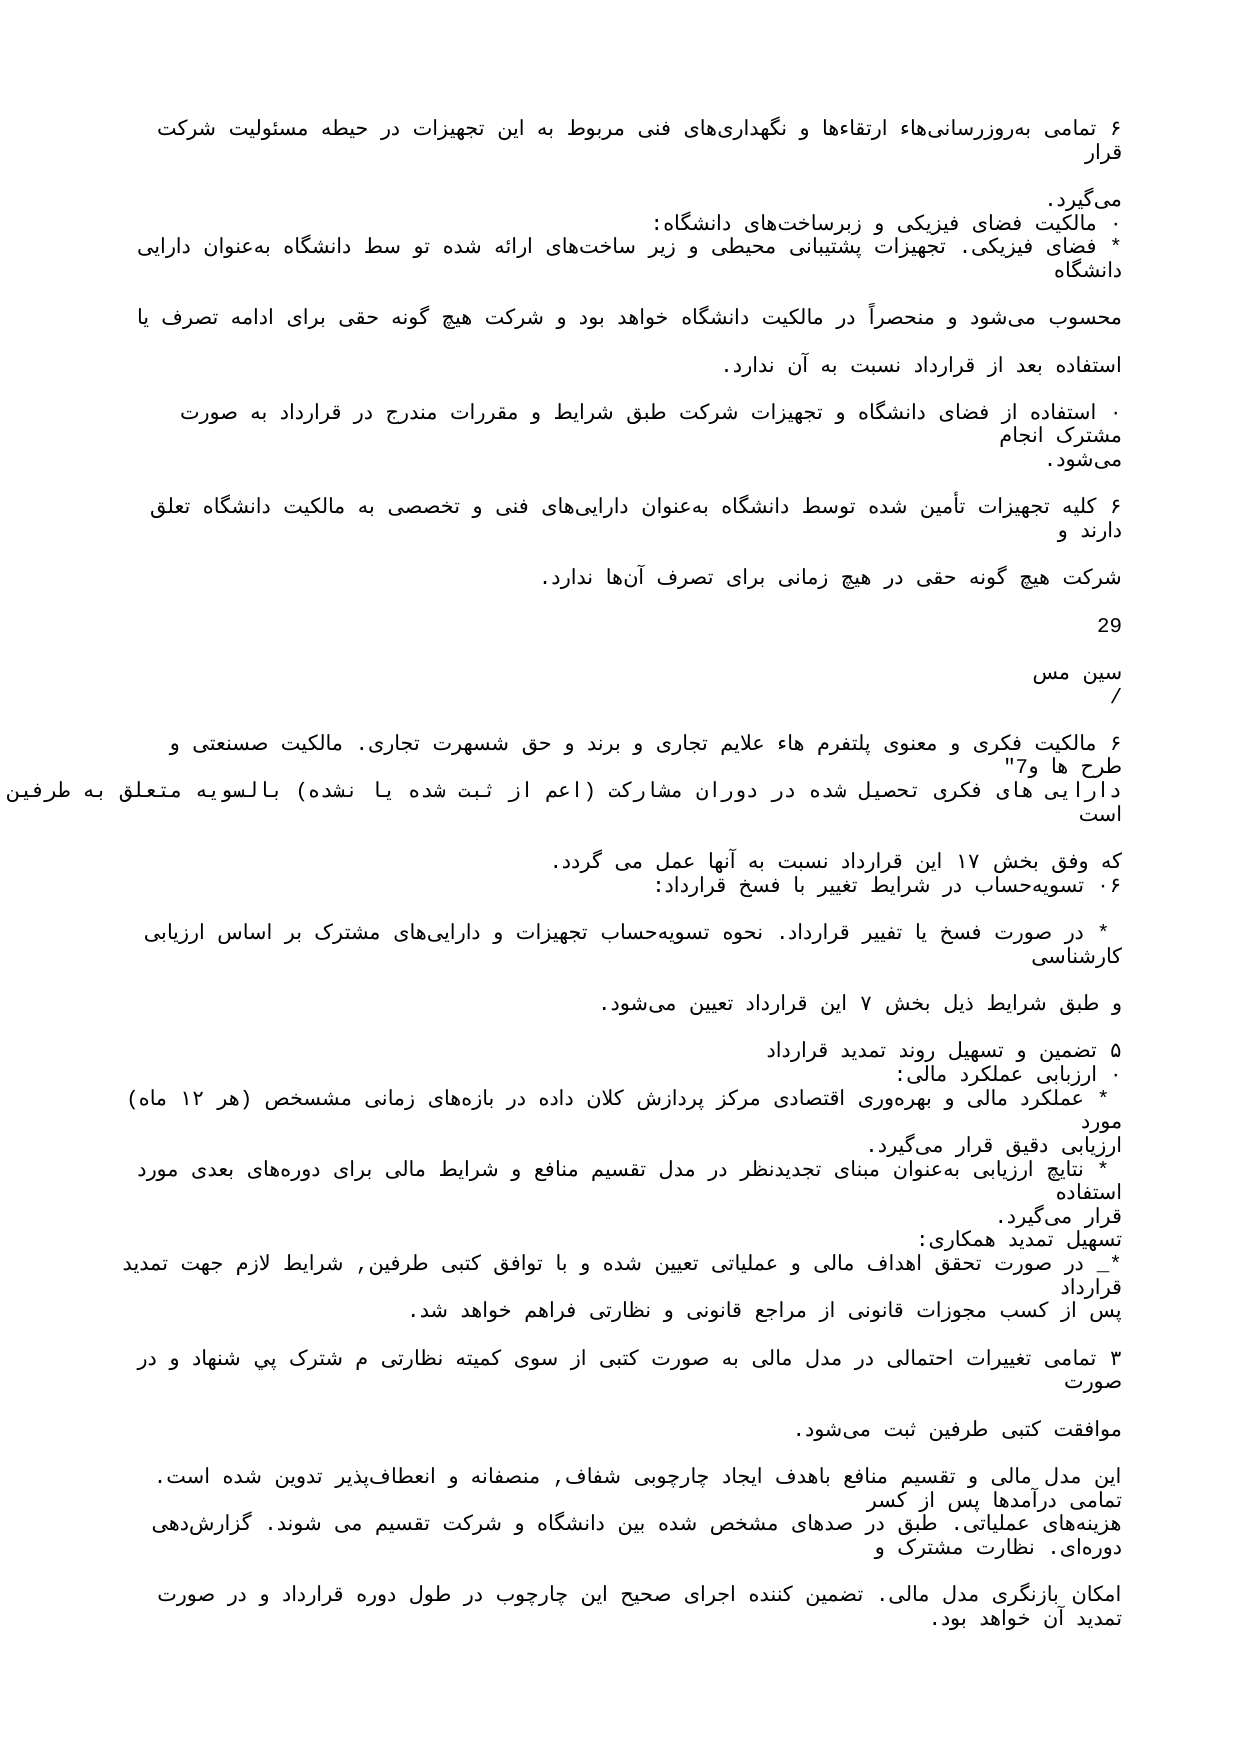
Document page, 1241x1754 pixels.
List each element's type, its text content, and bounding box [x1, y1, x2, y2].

text ‏۵ تضمین و تسهیل روند تمدید قرارداد [118, 1040, 1122, 1064]
text قرار می‌گیرد. [118, 1206, 1122, 1229]
text که وفق بخش ۱۷ این قرارداد نسبت به آنها عمل می گردد. [118, 851, 1122, 875]
text / [118, 686, 1122, 709]
text ۰ مالکیت فضای فیزیکی و زبرساخت‌های دانشگاه: [118, 213, 1122, 236]
text 29 [118, 615, 1122, 638]
text می‌شود. [118, 449, 1122, 473]
text ۶ تمامی به‌روزرسانی‌هاء ارتقاء‌ها و نگهداری‌های فنی مربوط به این تجهیزات در حیطه مسئولیت شرکت قرار [118, 118, 1122, 165]
text ‏موافقت کتبی طرفین ثبت می‌شود. [118, 1419, 1122, 1442]
text ‎ *‏ در صورت فسخ یا تفییر قرارداد. نحوه تسویه‌حساب تجهیزات و دارایی‌های مشترک بر اساس ارزیابی کارشناسی [118, 922, 1122, 969]
text سین مس [118, 662, 1122, 686]
text ‏این مدل مالی و تقسیم منافع باهدف ایجاد چارچوبی شفاف, منصفانه و انعطاف‌پذیر تدوین شده است. تمامی درآمدها پس از کسر [118, 1466, 1122, 1513]
text ۰۶ تسویه‌حساب در شرایط تغییر با فسخ قرارداد: [118, 875, 1122, 898]
text تسهیل تمدید همکاری: [118, 1229, 1122, 1253]
text استفاده بعد از قرارداد نسبت به آن ندارد. [118, 354, 1122, 378]
text شرکت هیچ گونه حقی در هیچ زمانی برای تصرف آن‌ها ندارد. [118, 567, 1122, 591]
text دارایی های فکری تحصیل شده در دوران مشارکت (اعم از ثبت شده یا نشده) بالسویه متعلق به طرفین است [118, 780, 1122, 827]
text ‎ *‏ نتایچ ارزیابی به‌عنوان مبنای تجدیدنظر در مدل تقسیم منافع و شرایط مالی برای دوره‌های بعدی مورد استفاده [118, 1158, 1122, 1206]
text ۰ استفاده از فضای دانشگاه و تجهیزات شرکت طبق شرایط و مقررات مندرج در قرارداد به صورت مشترک انجام [118, 402, 1122, 449]
text هزینه‌های عملیاتی. طبق در صدهای مشخص شده بین دانشگاه و شرکت تقسیم می شوند. گزارش‌دهی دوره‌ای. نظارت مشترک و [118, 1513, 1122, 1561]
text ‏و طبق شرایط ذیل بخش ۷ این قرارداد تعیین می‌شود. [118, 993, 1122, 1017]
text ۶ مالکیت فکری و معنوی پلتفرم هاء علایم تجاری و برند و حق شسهرت تجاری. مالکیت صسنعتی و طرح ها و7" [118, 733, 1122, 780]
text ‏۳ تمامی تغییرات احتمالی در مدل مالی به صورت کتبی از سوی کمیته نظارتی م شترک پي شنهاد و در صورت [118, 1348, 1122, 1395]
text محسوب می‌شود و منحصراً در مالکیت دانشگاه خواهد بود و شرکت هیچ گونه حقی برای ادامه تصرف یا [118, 307, 1122, 331]
text *_ در صورت تحقق اهداف مالی و عملیاتی تعیین شده و با توافق کتبی طرفین, شرایط لازم جهت تمدید قرارداد [118, 1253, 1122, 1300]
text ۰ ارزبابی عملکرد مالی: [118, 1064, 1122, 1088]
text ‏امکان بازنگری مدل مالی. تضمین کننده اجرای صحیح این چارچوب در طول دوره قرارداد و در صورت تمدید آن خواهد بود. [118, 1584, 1122, 1631]
text * فضای فیزیکی. تجهیزات پشتیبانی محیطی و زير ساخت‌های ارائه شده تو سط دانشگاه به‌عنوان دارایی دانشگاه [118, 236, 1122, 284]
text ارزیابی دقیق قرار می‌گیرد. [118, 1135, 1122, 1158]
text ‎ *‏ عملکرد مالی و بهره‌وری اقتصادی مرکز پردازش کلان داده در بازه‌های زمانی مشسخص (هر ۱۲ ماه) مورد [118, 1088, 1122, 1135]
text پس از کسب مجوزات قانونی از مراجع قانونی و نظارتی فراهم خواهد شد. [118, 1300, 1122, 1324]
text می‌گیرد. [118, 189, 1122, 213]
text ۶ کلیه تجهیزات تأمین شده توسط دانشگاه به‌عنوان دارایی‌های فنی و تخصصی به مالکیت دانشگاه تعلق دارند و [118, 496, 1122, 544]
